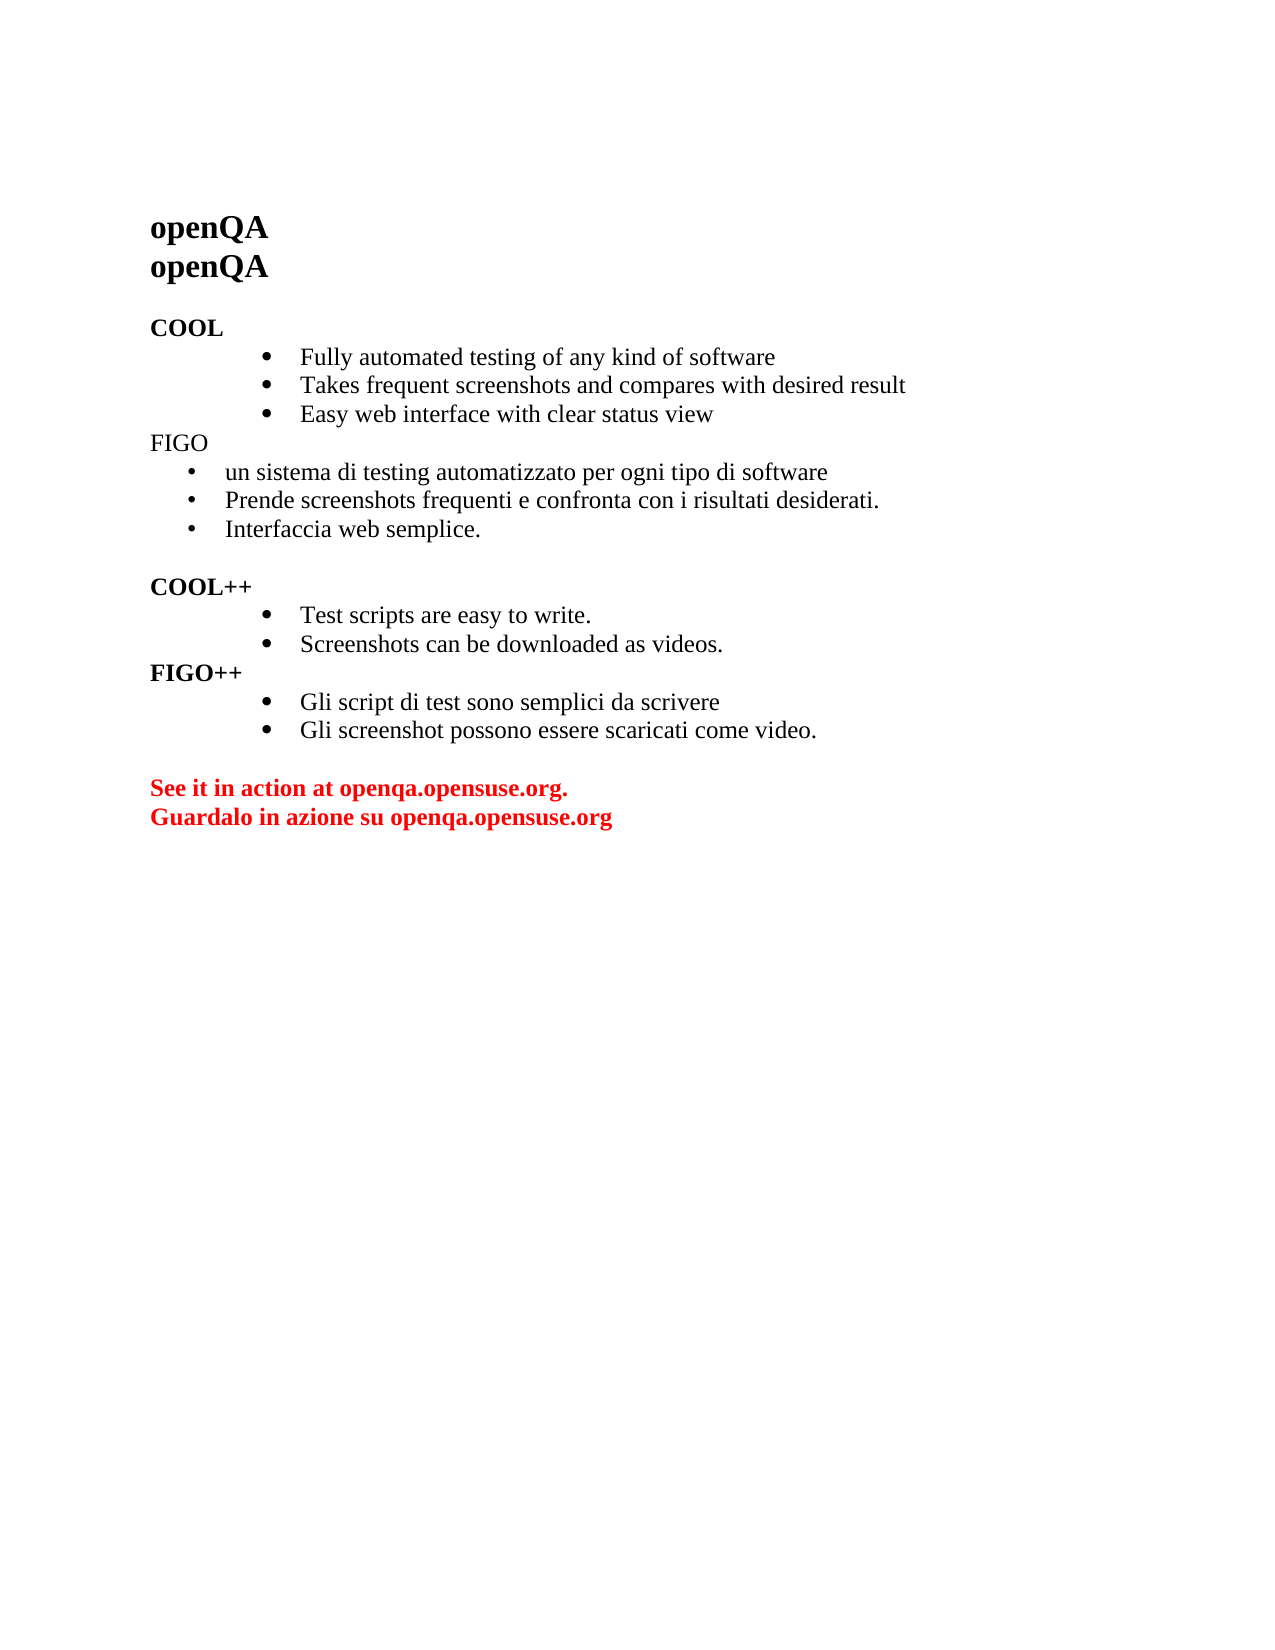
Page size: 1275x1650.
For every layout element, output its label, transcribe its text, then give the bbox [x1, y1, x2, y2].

text COOL++ [150, 572, 1125, 600]
list Screenshots can be downloaded as videos. [262, 629, 1125, 658]
list Takes frequent screenshots and compares with desired result [262, 370, 1125, 399]
list Prende screenshots frequenti e confronta con i risultati desiderati. [187, 485, 1125, 514]
text See it in action at openqa.opensuse.org. [150, 773, 1125, 802]
text FIGO++ [150, 658, 1125, 687]
text openQA [150, 246, 1125, 284]
text openQA [150, 207, 1125, 246]
list un sistema di testing automatizzato per ogni tipo di software [187, 457, 1125, 485]
text COOL [150, 313, 1125, 342]
list Fully automated testing of any kind of software [262, 342, 1125, 370]
list Interfaccia web semplice. [187, 514, 1125, 543]
text Guardalo in azione su openqa.opensuse.org [150, 802, 1125, 830]
list FIGO [150, 428, 1125, 457]
list Easy web interface with clear status view [262, 399, 1125, 428]
list Test scripts are easy to write. [262, 600, 1125, 629]
list Gli screenshot possono essere scaricati come video. [262, 715, 1125, 744]
list Gli script di test sono semplici da scrivere [262, 687, 1125, 715]
